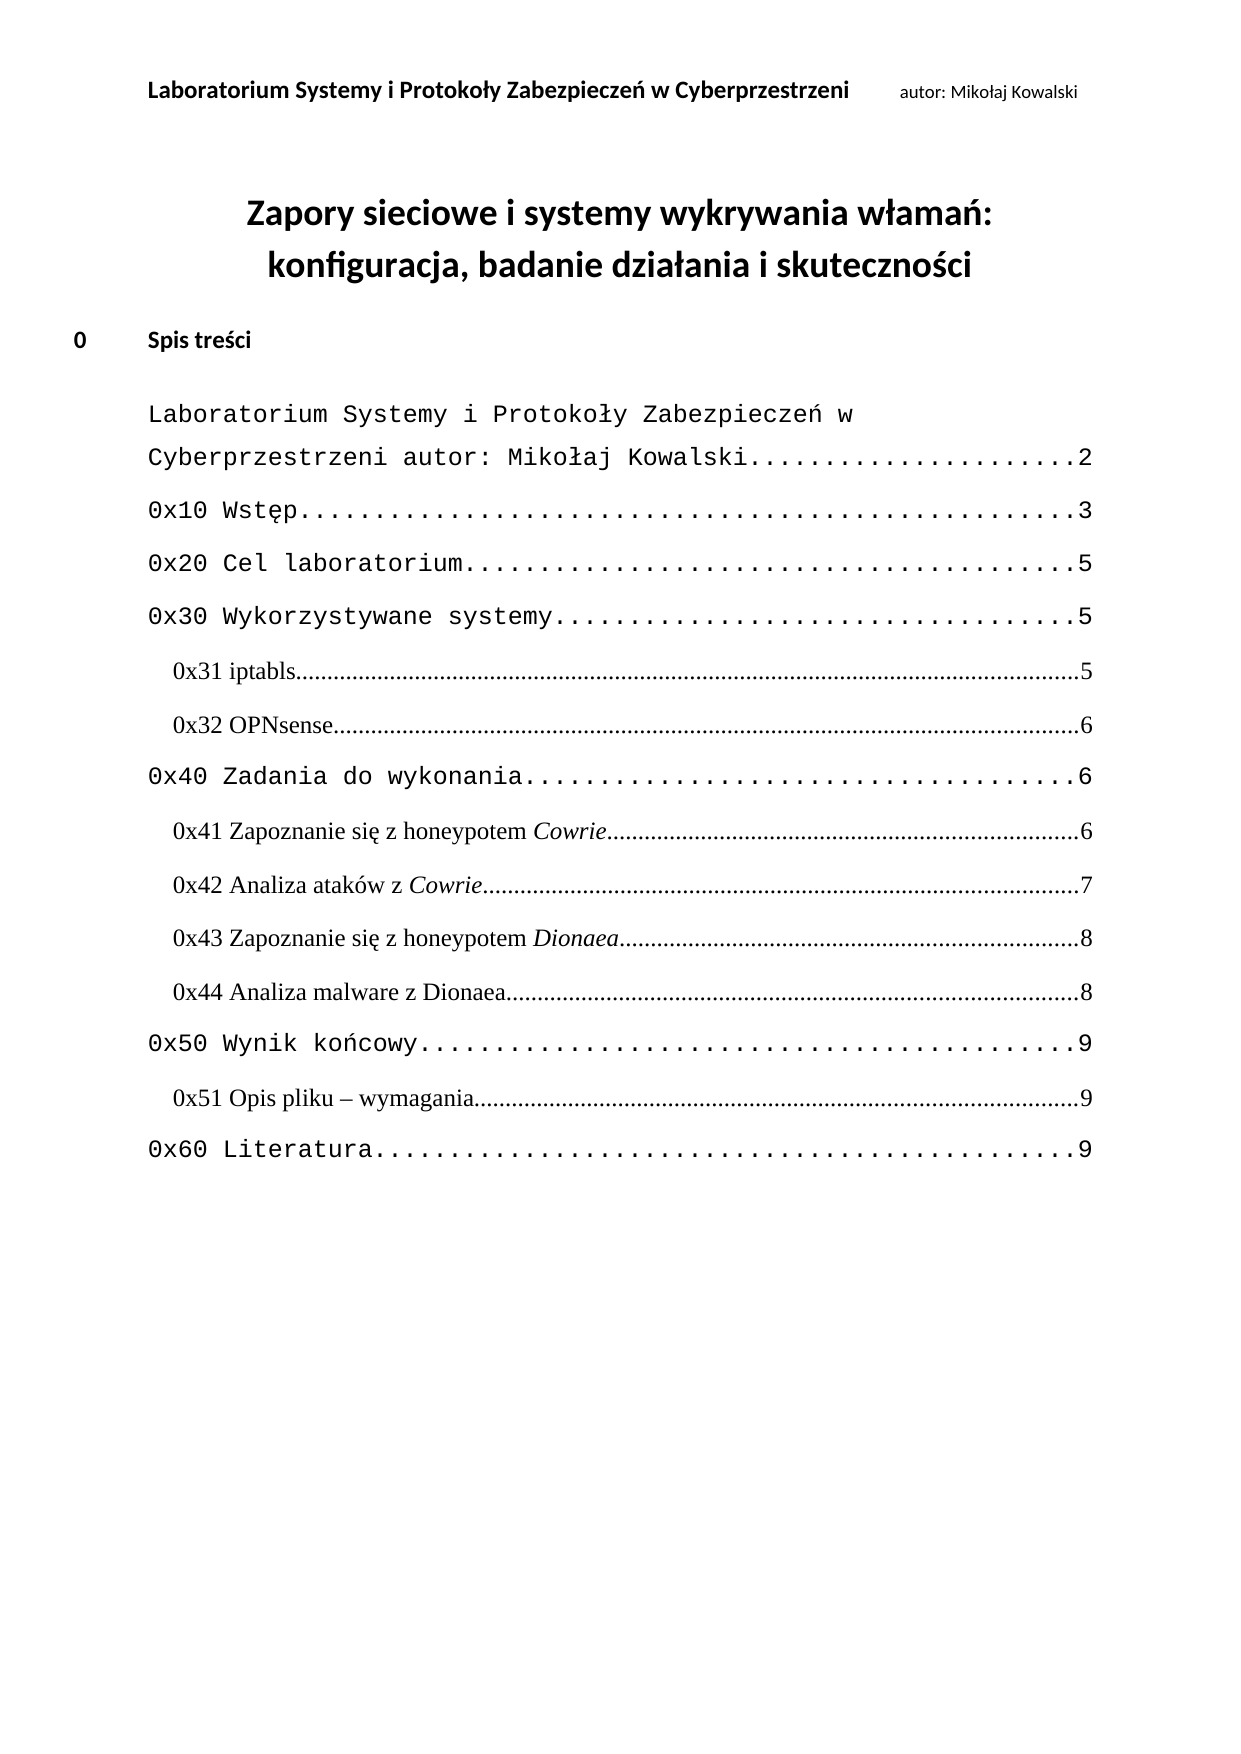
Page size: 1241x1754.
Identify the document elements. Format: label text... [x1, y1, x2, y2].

text 0x41 Zapoznanie się z honeypotem Cowrie 6 [173, 816, 1093, 845]
text 0x50 Wynik końcowy 9 [148, 1030, 1093, 1059]
text 0x40 Zadania do wykonania 6 [148, 763, 1093, 792]
list Spis treści [74, 324, 1093, 355]
text 0x30 Wykorzystywane systemy 5 [148, 603, 1093, 632]
text 0x43 Zapoznanie się z honeypotem Dionaea 8 [173, 923, 1093, 952]
text 0x51 Opis pliku – wymagania 9 [173, 1083, 1093, 1112]
text Zapory sieciowe i systemy wykrywania włamań: konfiguracja, badanie działania i skuteczności [148, 188, 1093, 287]
text 0x44 Analiza malware z Dionaea 8 [173, 977, 1093, 1006]
text 0x31 iptabls 5 [173, 656, 1093, 685]
text 0x10 Wstęp 3 [148, 497, 1093, 526]
text 0x42 Analiza ataków z Cowrie 7 [173, 870, 1093, 898]
text 0x32 OPNsense 6 [173, 710, 1093, 738]
text Laboratorium Systemy i Protokoły Zabezpieczeń w Cyberprzestrzeni autor: Mikołaj Kowalski 2 [148, 402, 1093, 473]
text 0x20 Cel laboratorium 5 [148, 550, 1093, 579]
text 0x60 Literatura 9 [148, 1137, 1093, 1165]
